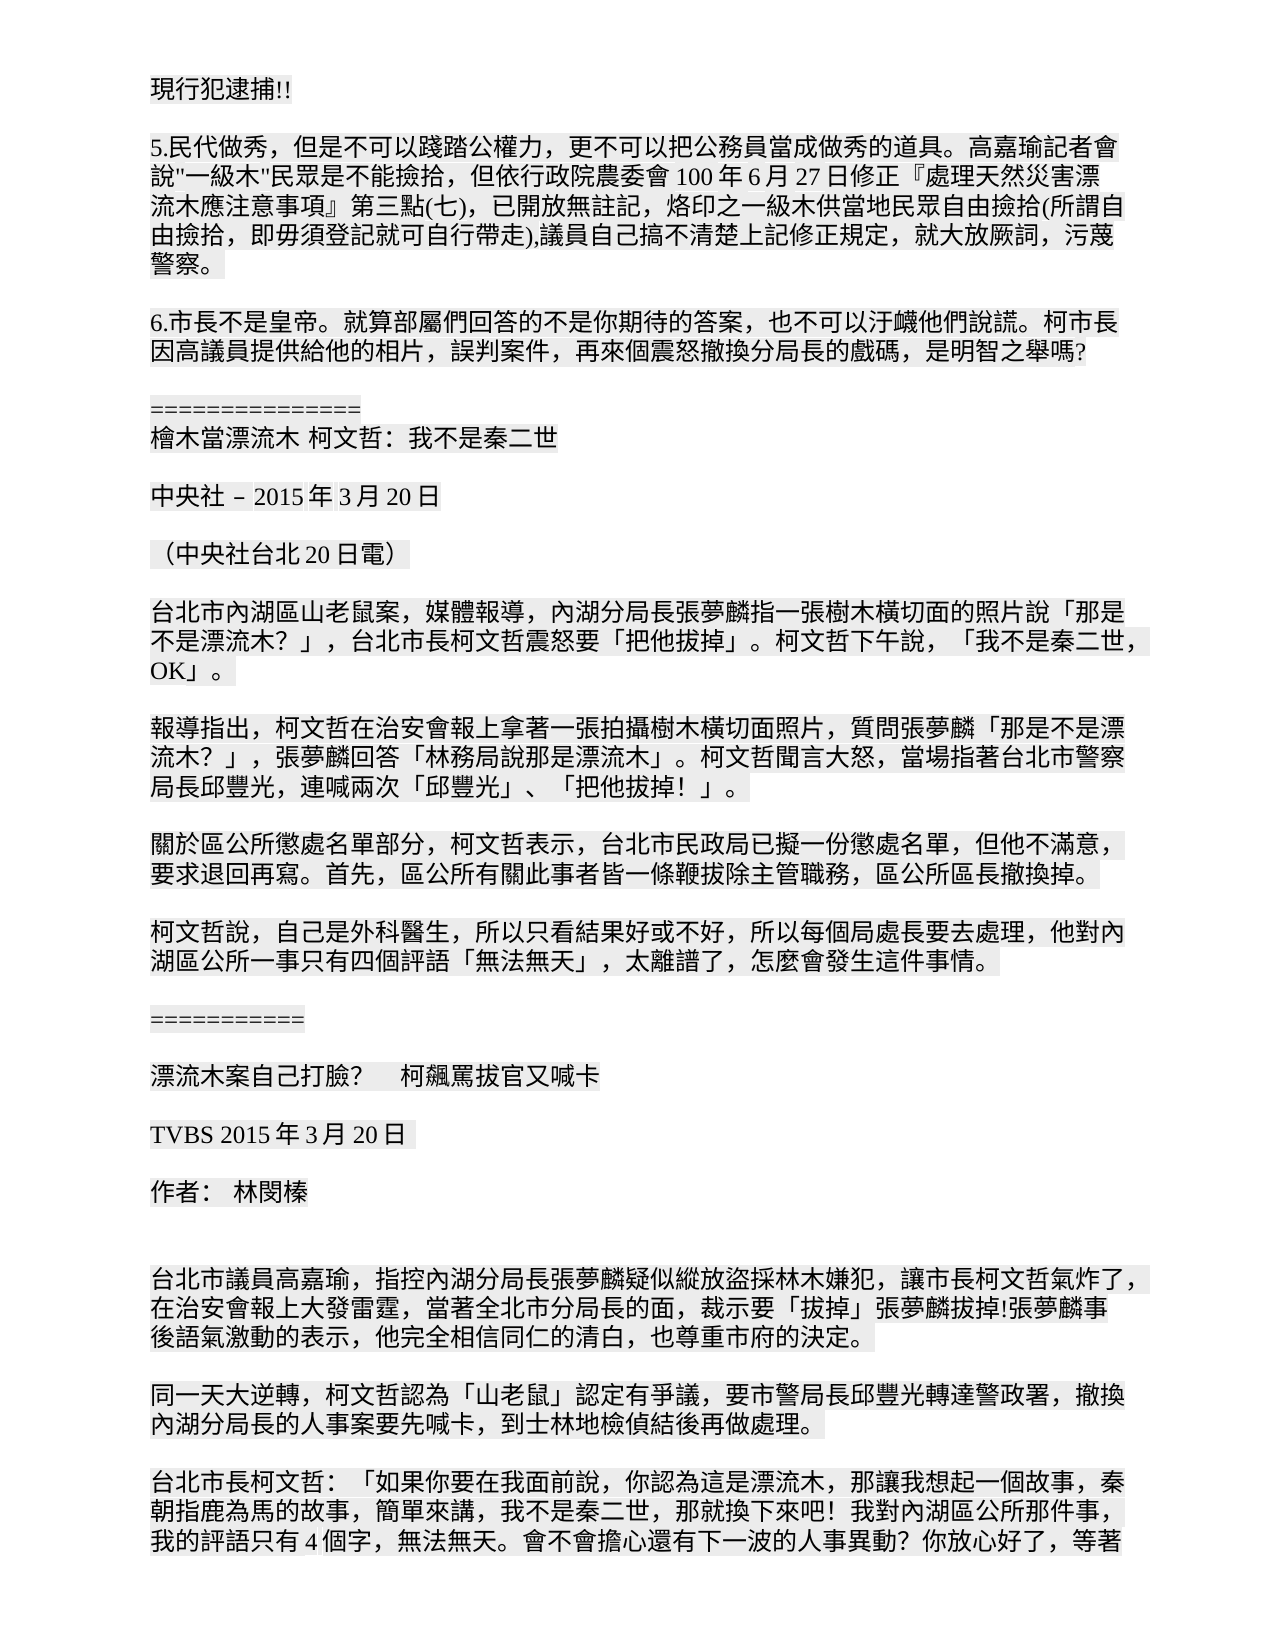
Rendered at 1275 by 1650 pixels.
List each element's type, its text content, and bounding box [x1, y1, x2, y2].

text 前台大雲林分院的院長 (後來回總院當副院長)，就是現在的台北市衛生局長黃世傑醫師。與之共事那幾年，我經常在全院的通訊組群上唱他的反調。比方說有一次，他發信給全院員工說，門診量創新高，值得慶賀。我公開回應說，門診病患人數創新高有什麼值得慶賀？我諷刺說，如果再多來一些天災人禍，或是各種公衛狀況污染得再更嚴重一些，保證門診量一定會再創新高。 那幾年，常有院內同事及院外的醫界師長們跑來跟我關切說，他是院長耶，你怎麼可以對他公開這樣講話？你這樣不是很危險嗎？台大會不對對你做什麼處分？經常有人會問我諸如這樣一些問題。我都會跟他們說，我不公開批評，難道是要我背後私下罵人嗎？而且，他是院長沒錯，但我跟他一樣，吃的都是公家糧，領的是納稅人的錢，我並不是跟院長領薪水。而且，台大醫院不是最喜歡強調其核心價值就是 "正直誠信" 四個字嗎？我的言行不也只是基於這樣一種價值？應該表揚我發揚台大醫院的精神才對，而不是企圖要我閉嘴，要我乖順服從。我又不是小學生，我更不是在當兵吧？難道院長講的話視同軍令如山不得有異議？ 記得剛返國上班時，院內主管對我的一些指陳與批評似乎都很不爽 (比方說我曾批評所謂院內消毒工作之虛應故事，院內廁所內竟然連個洗手乳都沒有，牆上卻貼滿鼓勵洗手的標語)，但後來大多數主管卻跟我成為好朋友，因為他們大概也聽我批評聽習慣了，知道我沒惡意，純粹就事論事。黃世傑院長更是從來不曾因為我的 "忤逆犯上" (套用柯大帥的思維) 而對我有任何不好的對待，反而對我還挺友善。在台大那幾年，其實也是我一生過得最愉快的一段行醫生涯，因為各科同事們都很友善。 台灣社會，每天如雷貫耳全是柯大帥的新聞，想要耳根清淨都很難。蠢話講個不停，而且動不動就震怒暴怒、狂幹狂罵，錯的罵，對的也罵，趾高氣昂，亂罵一堆，不把他人當人子看。他似乎以為自己不是在當市長，而是在幹軍閥，據地為王，把同事當奴才家臣看。他難道不知道，他跟他的同事們全領的是納稅人的錢，而不是大夥跟柯大帥領薪水。所謂政府，就是一群僕人，事有分工，各有權責，而非唯我獨尊，一人號令天下。但此人卻滿腦子 "我是王"、"惹恁爸不爽就把你幹掉、就要你死"之類的封建思維。其實，就算私人企業也不該允許這種大帥式的囂張言行與作為。 一個人如果真的很聰明，聰明到比方說像愛因斯坦那樣，也許真的很難忍受愚蠢之事也說不定，那麼，偶而罵兩句倒也無可厚非。但柯先生卻剛好相反，理歪氣壯，毫無病識感；比誰都笨，卻比誰都囂張；對自己一無所知的事，往往也能把無知當勇氣，把愚蠢當熱情，大發厥詞。 有情緒是好事。沒有情緒，哪來熱情？重點是，膽子如果比腦子大，情緒內分泌如果總是跑得比大腦神經傳導還要快，那就是一種災難。最近柯大帥演的這一齣什麼 "我不是秦二世" 便是一例；像個黑社會似的，瞬間暴怒拍桌，當場七幹六譙， "拔掉" 警分局長，但警分局長有錯嗎？究竟是不是漂流木都還不清楚，柯大帥的情緒內分泌指數卻能馬上狂飆破表，狂罵一通。 這不叫嫉惡如仇。在你 "嫉" 之前，總得該有點起碼的大腦先確定一下它確實是 "惡"，再來 "嫉" 也不遲。亂嫉一通，只是驕縱反智的特徵。 而且，所謂 "打鐵總得自身要有幾分硬"。你可以根據某種原則，強硬行事，要求他人，但你總得自己先做到這些原則吧？但柯先生卻完全不是這樣。他極度嚴以待人，特別是嚴苛對待他所蔑視的 "屬下" 或社會地位比他低的所謂 "一般人"，但卻十分寬以待己，對自己非常寬容。別人犯錯一次，"我就要你死"，但自己犯下同樣的錯誤無數次，卻依然笑呵呵，對自己依舊很滿意。若以其行事標準來仲裁，像柯大帥這樣一種驕縱反智、膽子比腦子大、嘴巴比思考快上一百倍的員工，老早不知道應該開除幾百次了。 更糟糕的並不止於柯先生對待人我的雙重標準，更在於他總是根據個人好惡設定行事 "標準"，而不是根據普遍皆能成立的情理法乃至普世原則。比方說，他討厭愛國同心會，就鎖定他們為目標，揚言該團體若再出現粗暴言行則開除警察首長。若依這樣的標準，那他第一個就應該先譴責那些侵佔與破壞公署、完全目無法紀、粗暴言行不斷的所謂學運以及無數的 "抗爭"。後者之所以能獲得 "另眼相看"，無非就是因為政治正確。但法律之為物，只應看其行為本身，而不是先看它的訴求是否政治正確再來決定是否違法。 再舉個例，柯的廉政口號也一樣十分可議。比方說，他在台大醫院之私設帳戶，跟廠商之間的關係就是不折不扣的利益輸送，並且藉此私設帳戶便宜行事，連 "洗錢" 這種字眼都能公然寫成白紙黑字，由此可見其行事作風一點都不循規蹈矩，既不合法，更不道德。醫生和廠商之間的分寸 (就如同執政者和廠商之間應有的分寸一樣)，在他眼裏，似乎不值得一顧。 他老是說要SOP (雖然這是很智障的做事原則)，但醫生和廠商之間可以有這種私設帳戶的SOP嗎？柯先生的所謂SOP，其實就是：我自己喜歡怎麼做都可以，我不需要接受制約，因為我是全天下最聰明的人；但我叫你怎麼做，你就必須照我說的做，否則就是存心要惹我生氣，我就會要你死。 另外，他總是喜歡擺出一副正直誠信、信守諾言的模樣。但他真的是這樣嗎？當然不是。比方說，選前信誓旦旦說輔選團隊絕不會任用，但選後卻一一論功行賞，雞犬昇天，全賞了官做，有些還是肥缺，例如悠遊卡公司董事長。再比方說，選舉時，他明知是自己人惡搞、炒作所謂竊聽事件，但他卻硬是故意要誣賴連勝文；比方說，他明明早就查出洩露選戰會議公文的內賊，但卻照樣誣賴連勝文竊聽，大肆抹黑炒作。對於此種卑劣作為，不但有沒有一句道歉，更無絲毫羞恥之心。勝選之後，他呼籲大家要 "向前看"，過去的事就不用再提了。 一個人可以輸可以贏，但要磊落，不能卑鄙，不能把奧步當成正常手段。這就是自稱酷吏的柯文哲先生的處事方式。我看不出裏頭有任何令人景仰的良善用心及道德一致性；我只看到卑鄙。 當然，有什麼樣的支持者，就會有什麼樣的公眾人物；眾人的品味，決定了政治人物的普遍水平。今天假若是國民黨人犯下這樣一堆荒唐錯誤與卑鄙行為，你能想像他將會受到什麼樣的撻伐攻擊。 柯之支持者其實應該認清一件事：你若真的支持某個政治人物或運動，那就應該更加嚴格看待其作為之良善與否才對，而不是反而百般包庇縱容，甚至把僕人當主子看，任其作威作福，囂張跋扈。 柯自稱酷吏，但他實在配不上 "酷吏" 這兩個字；他只是唯我獨尊，為所欲為，蔑視公眾原則，蔑視所有凡是他認為智商和社會地位 "不如他" 的人。我倒是認識一位酷吏。大家都說他很苛，但就我的了解，他其實對人對事一點也不苛，他只是行事正直，思慮嚴謹，力求完美。我已二十幾年不再投票給民進黨，這二十幾年之中，只有一次例外；我不但投票給這位 "酷吏"，而且還幫他寫文宣選省長，每天下班就跑去幫他發傳單。這個人叫陳定南。陳定南所訂下的行事標準不是他自己發明的，而只是一些基本原則。但他自己比誰做得更徹底。比方說他嚴禁特權，甚至連他自己家人遇到連假要買火車票，都得跟我們一樣凌晨跑去排隊搶票。 陳定南與柯文哲，恰恰是政壇上兩個乍看相似其實迥然有異的例子。一個言行粗暴反智、惡形惡狀，唯我獨尊，像個土軍閥；一個良善正直，思慮周密嚴謹，自律甚嚴。 記得有一年，大約是1992-3年左右吧，台大醫學院前院長李鎮源發起 "廢除刑法一百條" 的活動，藉著抵制與干擾國慶閱兵的行動，在台大醫院門口發起靜坐抗爭，被警察團團圍住。大夥席地而坐，手勾著手，等待被驅離。陳定南當時就坐在我旁邊。夜裏，警察沒啥動靜。風雨前的寧靜。一時沒事，我就和陳定南聊起天來。我問他，"聽說你鞋子穿到破洞見底了還在穿，是真的嗎？" 他一聽哈哈大笑說沒有啦。我之所以有此一問是因為，有一次群眾在街上圍堵陳定南，抗議他某個政策。混亂之中，陳定南連皮鞋都掉了。群眾之中有人撿起皮鞋，發現它已經磨損到穿洞見底了。有人說，"哇，陳縣長還真節省，鞋子穿成這樣還在穿"，清廉應該不是喊假的。 這是二十幾年前的事了，是否真有此事，我也沒法證實。很多人與事是這樣，在當下你是看不清楚的，隨著時光流逝，渣滓沉澱，人事物的真實樣貌輪廓方才逐漸清晰；於是我們這才恍然大悟，原來有個值得尊敬的人物，其實曾經就在我們身邊，在我們眼前，但我們卻不一定能及時看到他的存在。 另一方面，倒也有這樣一些人，身上掛個進步招牌，喊些民主人權的口號，行事猥瑣，用心卑劣，鎂光燈下卻光鮮亮麗，威風八面，好大的官威學威醫威等等，但隨著時間一點一滴地剝落，我們也越發能清楚看見其猥瑣與微不足道。我絕不是說柯先生就是屬於這一類的人；老實說，比起政壇上、運動上或市面上諸多敗類，他算是個清流之士了。我對他做為一個政治人物，雖有所評，但既不蓋棺，也不論定；人事物最終如何成就，其實仍操乎一己長期之所為。 時間往往帶來一種今夕何夕的滄桑與無奈，但我們終究不仰賴時間。不謀生前，不求死後。我只是想說：不拘任何人，包括你我都一樣，不管你在社會上處於何種社經地位，其實都無礙於你究竟成為哪一類人。高達說，"殺人者去殺，愛人者去愛"，求仁者得仁，事物本應如此；時間不一定能沉澱噪音喧嘩，還原真實，善惡美醜本身便是最好的回報，它不需等待，因為它終究與時間無關。善惡美醜並不是因為 "被看見" 而存在。題外話。 陳真 ================== 柯P怒撤分局長 前警大教授嗆：市長不是皇帝 中央社 2015年3月20日 台北市長柯文哲不滿內湖分局處理山老鼠案，今天裁示要撤換內湖分局長，前警察大學教授葉毓蘭在臉書貼文，認為警方遭到污衊，直言「市長不是皇帝」，「就算部屬們回答的不是你期待的答案，也不可以汙衊他們說謊。」 葉毓蘭臉書貼文如下： 才從新聞上看到柯文哲對媒體說要以丟出更多議題轉移媒體對他失言的報導，沒想到就看到柯文哲在今天的治安會報上震怒，要換掉內湖分局長的新聞，這個議題果然是個可以讓媒體疲於奔命的好誘餌。 警政署已經針對此事表示: 「此案由台北市警察局先行內部考核，再送交警政署開會決定。」在台灣民眾普遍罹患集體失憶症的今天，容我來說清楚，講明白疑似山老鼠事件發生在植樹節當天。 1. 直轄市的警察分局長、警察局長人事權屬於中央，不是市長的權責。 2. 內湖大湖街的保護區沒有任何檜木林。所以即使高嘉瑜率領市府官員與內湖分局官警到現場，查到珍貴檜木，都不是當地盜採的，當然不是現行犯。 3. 內湖分局在保護區現場，將全部狀況請示當天值班的士林地檢署檢察官江耀民，江也認為全案並無不法，指示不用查扣現場證物和相關人等，等於裝載木材的工人能離開現場，是經由地檢署「認證」，怎麼是縱放人犯? 4. 本案因為高嘉瑜議員窮追不捨，不斷施壓，最後以「該批林木適用法規認知不熟悉，處理過程確有不周」處分副分局長陳炯志申誡1次、偵查隊長楊坤明申誡2次、大湖所長張君業申誡1次；另分局長張夢麟對於所屬員警之工作疏失督導、監督不周，自請處分申誡2次，這樣叫做太輕?(附註: 這次事件處分名單，全部是幹部，張夢麟過去是一個愛護學生的好老師，現在也是愛護部屬的長官) 5. 漂流木案，當(12)日內湖分局大湖派出所有請林務局人員來做專業判斷，認定為民眾合法撿拾之漂流木，並有工作紀錄簽名可查，查明遂放行!! 6.本案關鍵:木材來源之合法性，民眾能提出合法撿拾之依據公文(台東縣政府公告，第八河川局核准函),以證明漂流木係合法撿拾，案發迄今又查無證據佐證木材之違法性，怎可現行犯逮捕!! 5.民代做秀，但是不可以踐踏公權力，更不可以把公務員當成做秀的道具。高嘉瑜記者會說"一級木"民眾是不能撿拾，但依行政院農委會100年6月27日修正『處理天然災害漂流木應注意事項』第三點(七)，已開放無註記，烙印之一級木供當地民眾自由撿拾(所謂自由撿拾，即毋須登記就可自行帶走),議員自己搞不清楚上記修正規定，就大放厥詞，污蔑警察。 6.市長不是皇帝。就算部屬們回答的不是你期待的答案，也不可以汙衊他們說謊。柯市長因高議員提供給他的相片，誤判案件，再來個震怒撤換分局長的戲碼，是明智之舉嗎? =============== 檜木當漂流木 柯文哲：我不是秦二世 中央社 – 2015年3月20日 （中央社台北20日電） 台北市內湖區山老鼠案，媒體報導，內湖分局長張夢麟指一張樹木橫切面的照片說「那是不是漂流木？」，台北市長柯文哲震怒要「把他拔掉」。柯文哲下午說，「我不是秦二世，OK」。 報導指出，柯文哲在治安會報上拿著一張拍攝樹木橫切面照片，質問張夢麟「那是不是漂流木？」，張夢麟回答「林務局說那是漂流木」。柯文哲聞言大怒，當場指著台北市警察局長邱豐光，連喊兩次「邱豐光」、「把他拔掉！」。 關於區公所懲處名單部分，柯文哲表示，台北市民政局已擬一份懲處名單，但他不滿意，要求退回再寫。首先，區公所有關此事者皆一條鞭拔除主管職務，區公所區長撤換掉。 柯文哲說，自己是外科醫生，所以只看結果好或不好，所以每個局處長要去處理，他對內湖區公所一事只有四個評語「無法無天」，太離譜了，怎麼會發生這件事情。 =========== 漂流木案自己打臉？ 柯飆罵拔官又喊卡 TVBS 2015年3月20日 作者： 林閔榛 台北市議員高嘉瑜，指控內湖分局長張夢麟疑似縱放盜採林木嫌犯，讓市長柯文哲氣炸了，在治安會報上大發雷霆，當著全北市分局長的面，裁示要「拔掉」張夢麟拔掉!張夢麟事後語氣激動的表示，他完全相信同仁的清白，也尊重市府的決定。 同一天大逆轉，柯文哲認為「山老鼠」認定有爭議，要市警局長邱豐光轉達警政署，撤換內湖分局長的人事案要先喊卡，到士林地檢偵結後再做處理。 台北市長柯文哲：「如果你要在我面前說，你認為這是漂流木，那讓我想起一個故事，秦朝指鹿為馬的故事，簡單來講，我不是秦二世，那就換下來吧！我對內湖區公所那件事，我的評語只有4個字，無法無天。會不會擔心還有下一波的人事異動？你放心好了，等著升官的人多的是。」 都過了好幾個小時餘怒未消，同一天一大早，柯文哲在市府治安會報上拿著一張照片質問內湖分局長張夢麟，「是漂流木嗎？」，張夢麟回答林務局判斷是，瞬間點燃柯文哲怒火，認為是分局長無法分辨，大吼「立刻把你換掉、拔掉」，市警局長邱豐光在一旁點頭稱是。 張夢麟：「我相信我們全分局都很清白，我尊重市政府的決定。」 沒想到一天都還沒結束，峰迴路轉，柯文哲早上發飆傍晚讀報告，認為漂流木還是盜伐確實有爭議。柯文哲幕僚強調靜待偵結，再進一步處理人事。 [150, 75, 1125, 1556]
